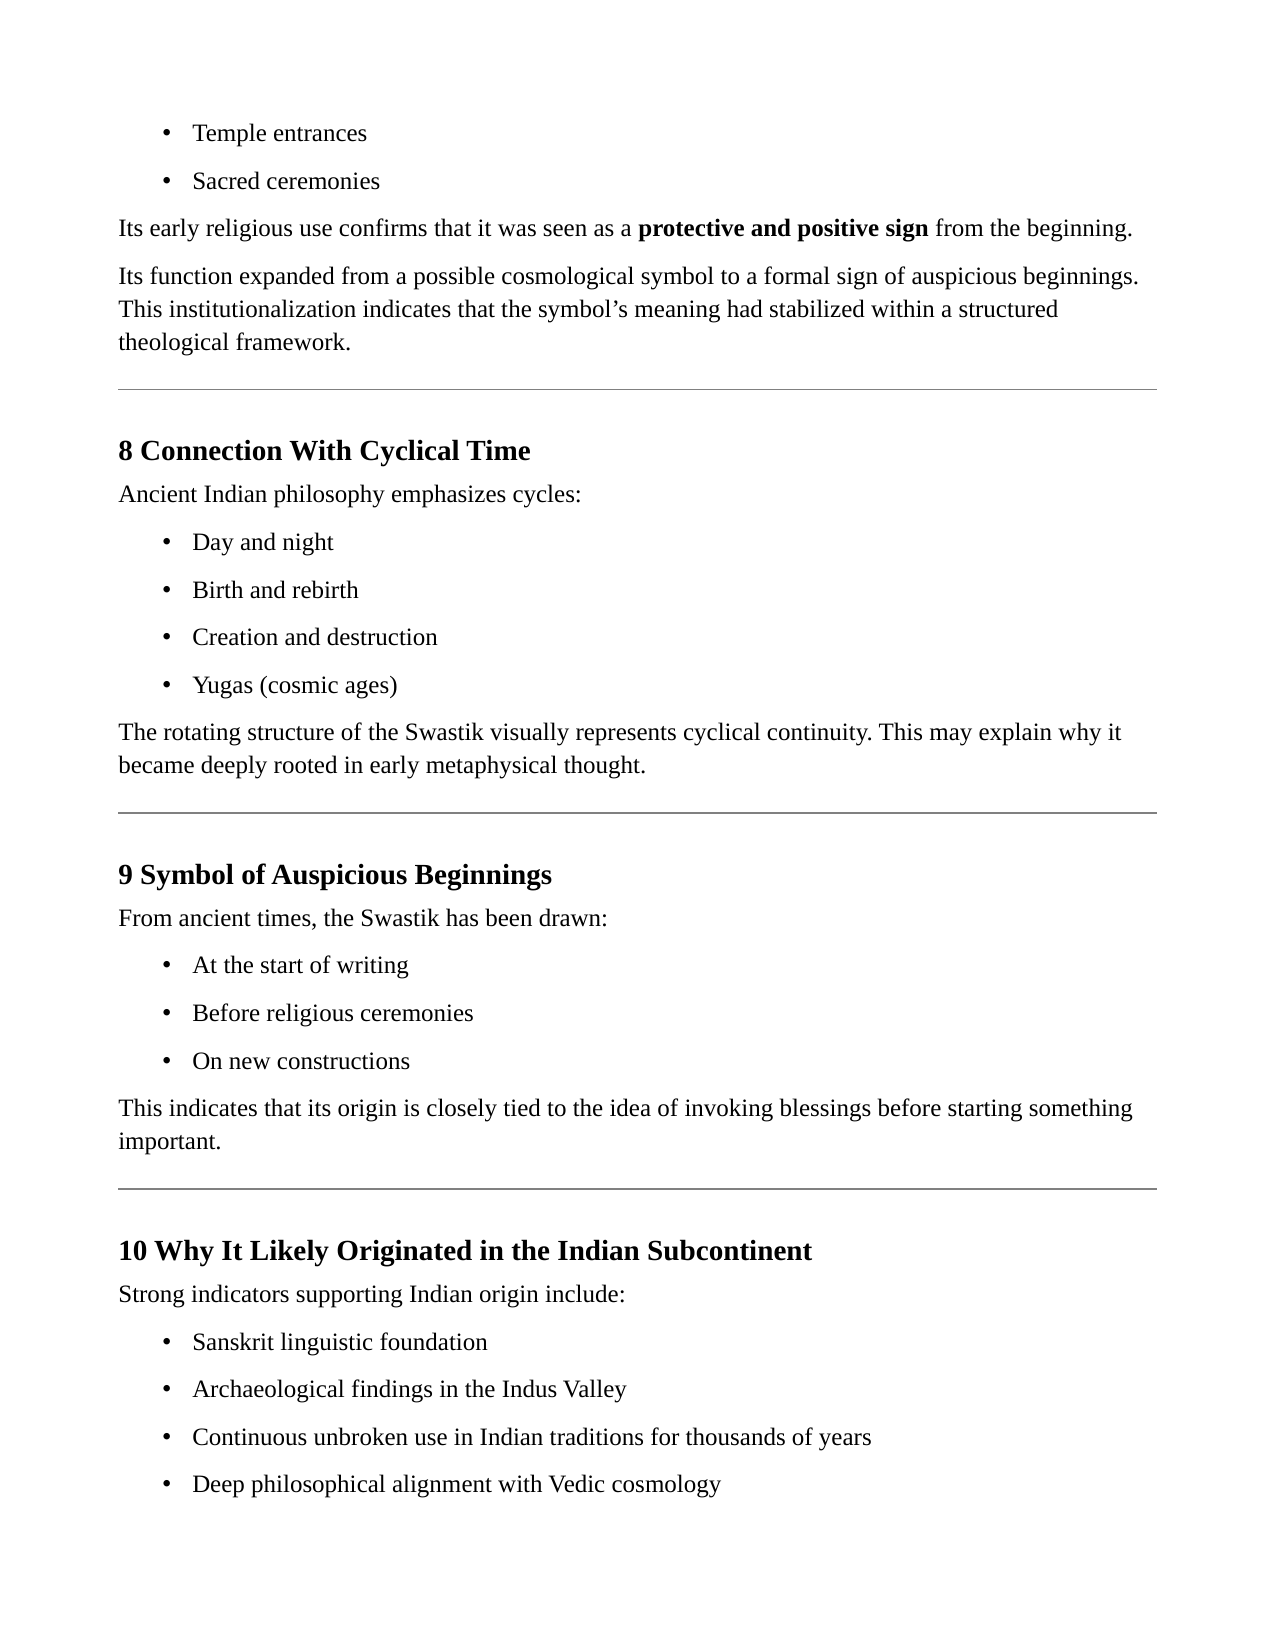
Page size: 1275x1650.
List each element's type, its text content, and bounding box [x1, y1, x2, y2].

text This indicates that its origin is closely tied to the idea of invoking blessings before starting something important. [118, 1093, 1157, 1155]
subtitle 10 Why It Likely Originated in the Indian Subcontinent [118, 1233, 1157, 1266]
text Its early religious use confirms that it was seen as a protective and positive sign from the beginning. [118, 213, 1157, 242]
text Its function expanded from a possible cosmological symbol to a formal sign of auspicious beginnings. This institutionalization indicates that the symbol’s meaning had stabilized within a structured theological framework. [118, 261, 1157, 356]
list Sacred ceremonies [162, 166, 1157, 194]
list Archaeological findings in the Indus Valley [162, 1374, 1157, 1403]
list Day and night [162, 527, 1157, 556]
list Birth and rebirth [162, 575, 1157, 603]
text The rotating structure of the Swastik visually represents cyclical continuity. This may explain why it became deeply rooted in early metaphysical thought. [118, 717, 1157, 779]
list Creation and destruction [162, 622, 1157, 651]
text Ancient Indian philosophy emphasizes cycles: [118, 479, 1157, 508]
list Deep philosophical alignment with Vedic cosmology [162, 1469, 1157, 1498]
subtitle 9 Symbol of Auspicious Beginnings [118, 857, 1157, 891]
list On new constructions [162, 1046, 1157, 1074]
list Sanskrit linguistic foundation [162, 1327, 1157, 1355]
list Temple entrances [162, 118, 1157, 147]
text Strong indicators supporting Indian origin include: [118, 1279, 1157, 1308]
list Before religious ceremonies [162, 998, 1157, 1027]
list Yugas (cosmic ages) [162, 670, 1157, 699]
text From ancient times, the Swastik has been drawn: [118, 903, 1157, 932]
list At the start of writing [162, 951, 1157, 979]
subtitle 8 Connection With Cyclical Time [118, 433, 1157, 467]
list Continuous unbroken use in Indian traditions for thousands of years [162, 1422, 1157, 1451]
